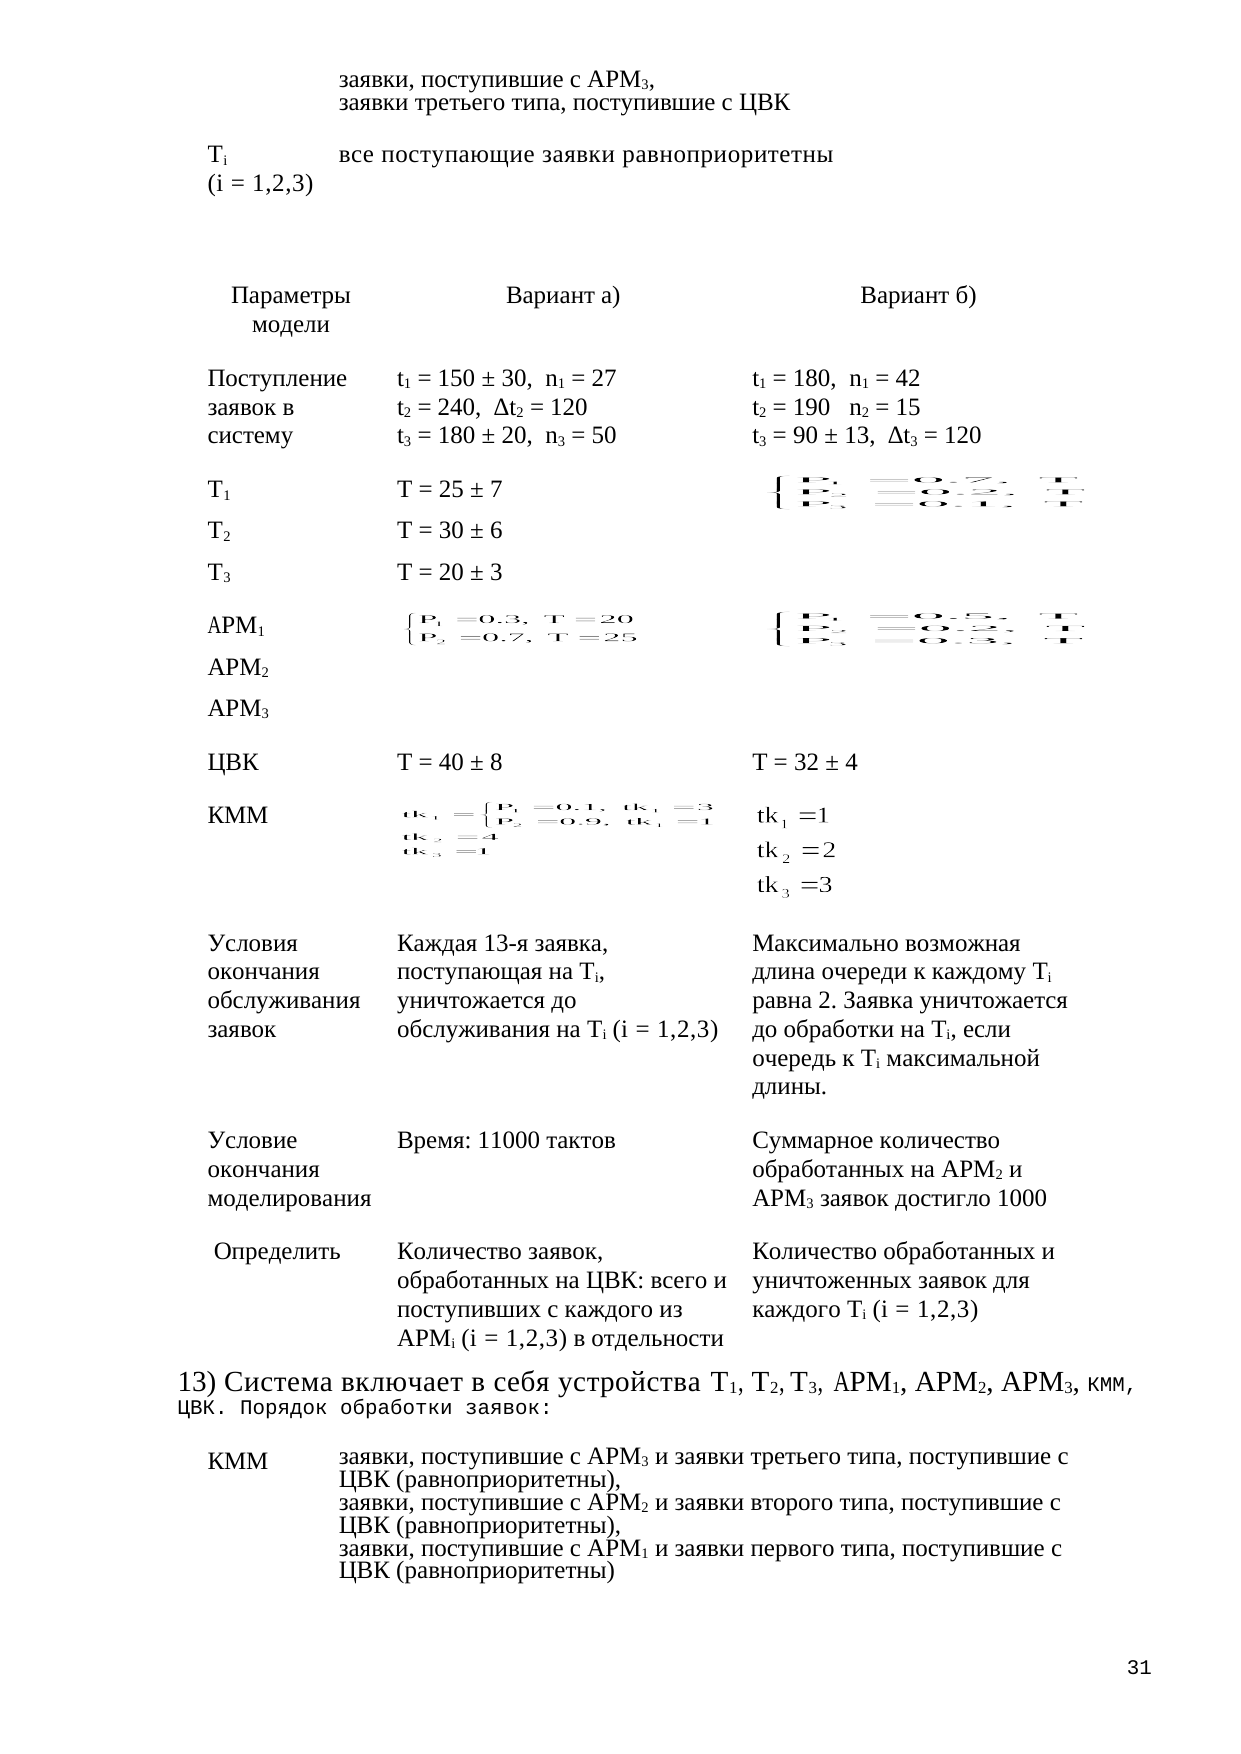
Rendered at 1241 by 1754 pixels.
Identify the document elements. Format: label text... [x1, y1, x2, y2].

table_cell [386, 598, 741, 734]
table_cell Количество обработанных и уничтоженных заявок для каждого Ti (i = 1,2,3) [741, 1224, 1096, 1364]
table_cell Каждая 13-я заявка, поступающая на Ti, уничтожается до обслуживания на Ti (i = 1,2,3) [386, 915, 741, 1113]
table_cell [386, 788, 741, 915]
table_cell T = 32 ± 4 [741, 734, 1096, 788]
table_cell Поступление заявок в систему [196, 351, 386, 462]
table_header [196, 56, 327, 127]
table_cell Время: 11000 тактов [386, 1113, 741, 1224]
table_cell T = 25 ± 7 T = 30 ± 6 T = 20 ± 3 [386, 462, 741, 598]
table_cell ЦВК [196, 734, 386, 788]
table_cell все поступающие заявки равноприоритетны [327, 127, 1096, 209]
table_cell T1 T2 T3 [196, 462, 386, 598]
text 13) Система включает в себя устройства T1, T2, T3, APM1, APM2, APM3, КММ, ЦВК. Порядок обработки заявок: [177, 1364, 1152, 1421]
table_header заявки, поступившие с АРМ3 и заявки третьего типа, поступившие с ЦВК (равноприоритетны), заявки, поступившие с АРМ2 и заявки второго типа, поступившие с ЦВК (равноприоритетны), заявки, поступившие с АРМ1 и заявки первого типа, поступившие с ЦВК (равноприоритетны) [327, 1434, 1096, 1596]
table_cell [741, 462, 1096, 598]
table_cell Ti (i = 1,2,3) [196, 127, 327, 209]
table_cell Суммарное количество обработанных на АРМ2 и АРМ3 заявок достигло 1000 [741, 1113, 1096, 1224]
table_cell КММ [196, 788, 386, 915]
table_cell Количество заявок, обработанных на ЦВК: всего и поступивших с каждого из АРМi (i = 1,2,3) в отдельности [386, 1224, 741, 1364]
table_cell APM1 APM2 APM3 [196, 598, 386, 734]
table_header КММ [196, 1434, 327, 1596]
table_header Вариант б) [741, 268, 1096, 351]
table_cell [741, 788, 1096, 915]
table_cell Условия окончания обслуживания заявок [196, 915, 386, 1113]
table_cell T = 40 ± 8 [386, 734, 741, 788]
table_cell [741, 598, 1096, 734]
table_cell Максимально возможная длина очереди к каждому Ti равна 2. Заявка уничтожается до обработки на Ti, если очередь к Ti максимальной длины. [741, 915, 1096, 1113]
table_header заявки, поступившие с АРМ3, заявки третьего типа, поступившие с ЦВК [327, 56, 1096, 127]
table_cell t1 = 180, n1 = 42 t2 = 190 n2 = 15 t3 = 90 ± 13, ∆t3 = 120 [741, 351, 1096, 462]
table_header Параметры модели [196, 268, 386, 351]
table_cell t1 = 150 ± 30, n1 = 27 t2 = 240, ∆t2 = 120 t3 = 180 ± 20, n3 = 50 [386, 351, 741, 462]
table_header Вариант а) [386, 268, 741, 351]
table_cell Условие окончания моделирования [196, 1113, 386, 1224]
table_cell Определить [196, 1224, 386, 1364]
